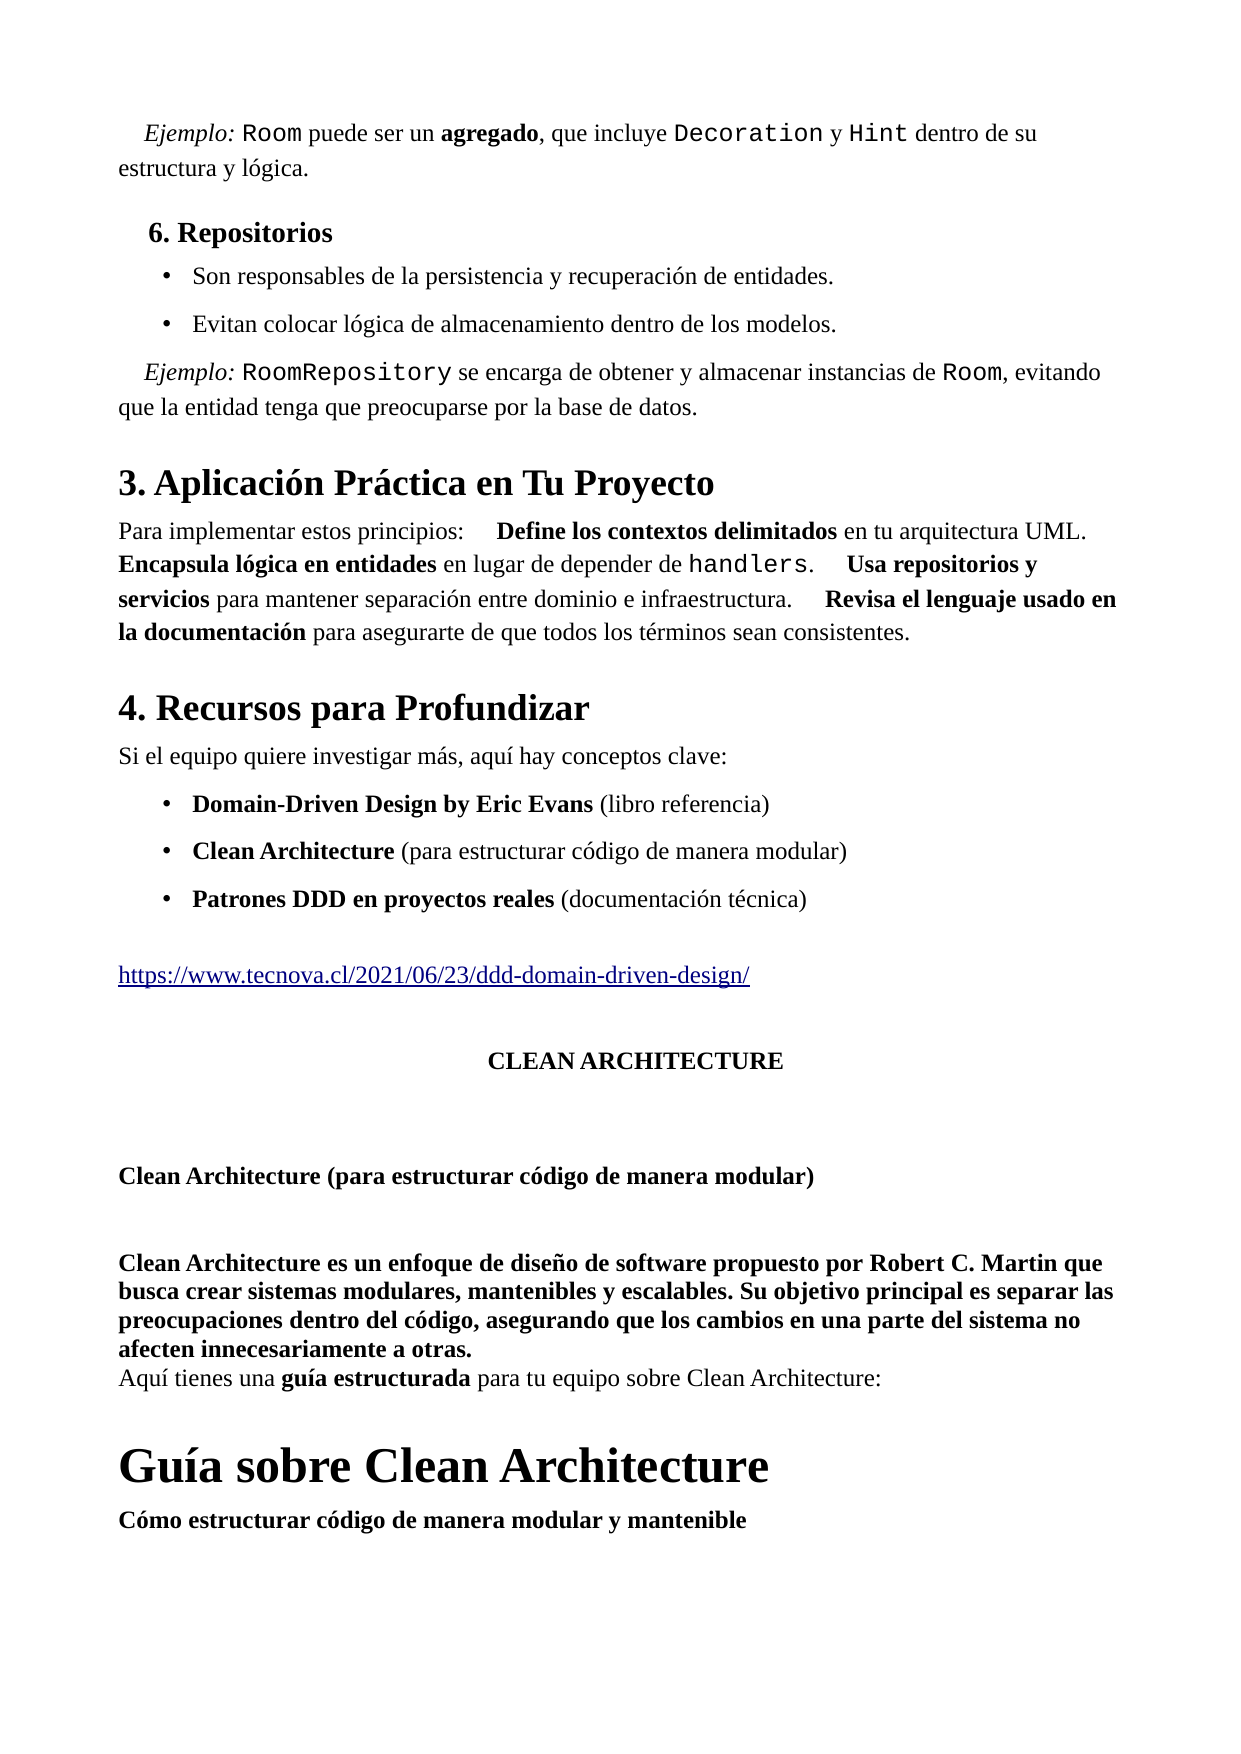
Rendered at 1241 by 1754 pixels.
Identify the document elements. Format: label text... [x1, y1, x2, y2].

list Son responsables de la persistencia y recuperación de entidades. [162, 261, 1122, 290]
text 📌 Ejemplo: RoomRepository se encarga de obtener y almacenar instancias de Room, evitando que la entidad tenga que preocuparse por la base de datos. [118, 357, 1122, 421]
subtitle 🔹 6. Repositorios [118, 215, 1122, 249]
subtitle 3. Aplicación Práctica en Tu Proyecto [118, 460, 1122, 503]
list Clean Architecture (para estructurar código de manera modular) [162, 836, 1122, 865]
subtitle 4. Recursos para Profundizar [118, 685, 1122, 728]
subtitle Guía sobre Clean Architecture [118, 1435, 1122, 1493]
list Domain-Driven Design by Eric Evans (libro referencia) [162, 789, 1122, 817]
text https://www.tecnova.cl/2021/06/23/ddd-domain-driven-design/ [118, 931, 1122, 989]
text Para implementar estos principios: ✅ Define los contextos delimitados en tu arquitectura UML. ✅ Encapsula lógica en entidades en lugar de depender de handlers. ✅ Usa repositorios y servicios para mantener separación entre dominio e infraestructura. ✅ Revisa el lenguaje usado en la documentación para asegurarte de que todos los términos sean consistentes. [118, 516, 1122, 646]
list Patrones DDD en proyectos reales (documentación técnica) [162, 884, 1122, 913]
text Aquí tienes una guía estructurada para tu equipo sobre Clean Architecture: [118, 1363, 1122, 1391]
text Cómo estructurar código de manera modular y mantenible [118, 1505, 1122, 1534]
text CLEAN ARCHITECTURE Clean Architecture (para estructurar código de manera modular) Clean Architecture es un enfoque de diseño de software propuesto por Robert C. Martin que busca crear sistemas modulares, mantenibles y escalables. Su objetivo principal es separar las preocupaciones dentro del código, asegurando que los cambios en una parte del sistema no afecten innecesariamente a otras. [118, 1018, 1122, 1363]
list Evitan colocar lógica de almacenamiento dentro de los modelos. [162, 309, 1122, 338]
text 📌 Ejemplo: Room puede ser un agregado, que incluye Decoration y Hint dentro de su estructura y lógica. [118, 118, 1122, 182]
text Si el equipo quiere investigar más, aquí hay conceptos clave: [118, 741, 1122, 770]
